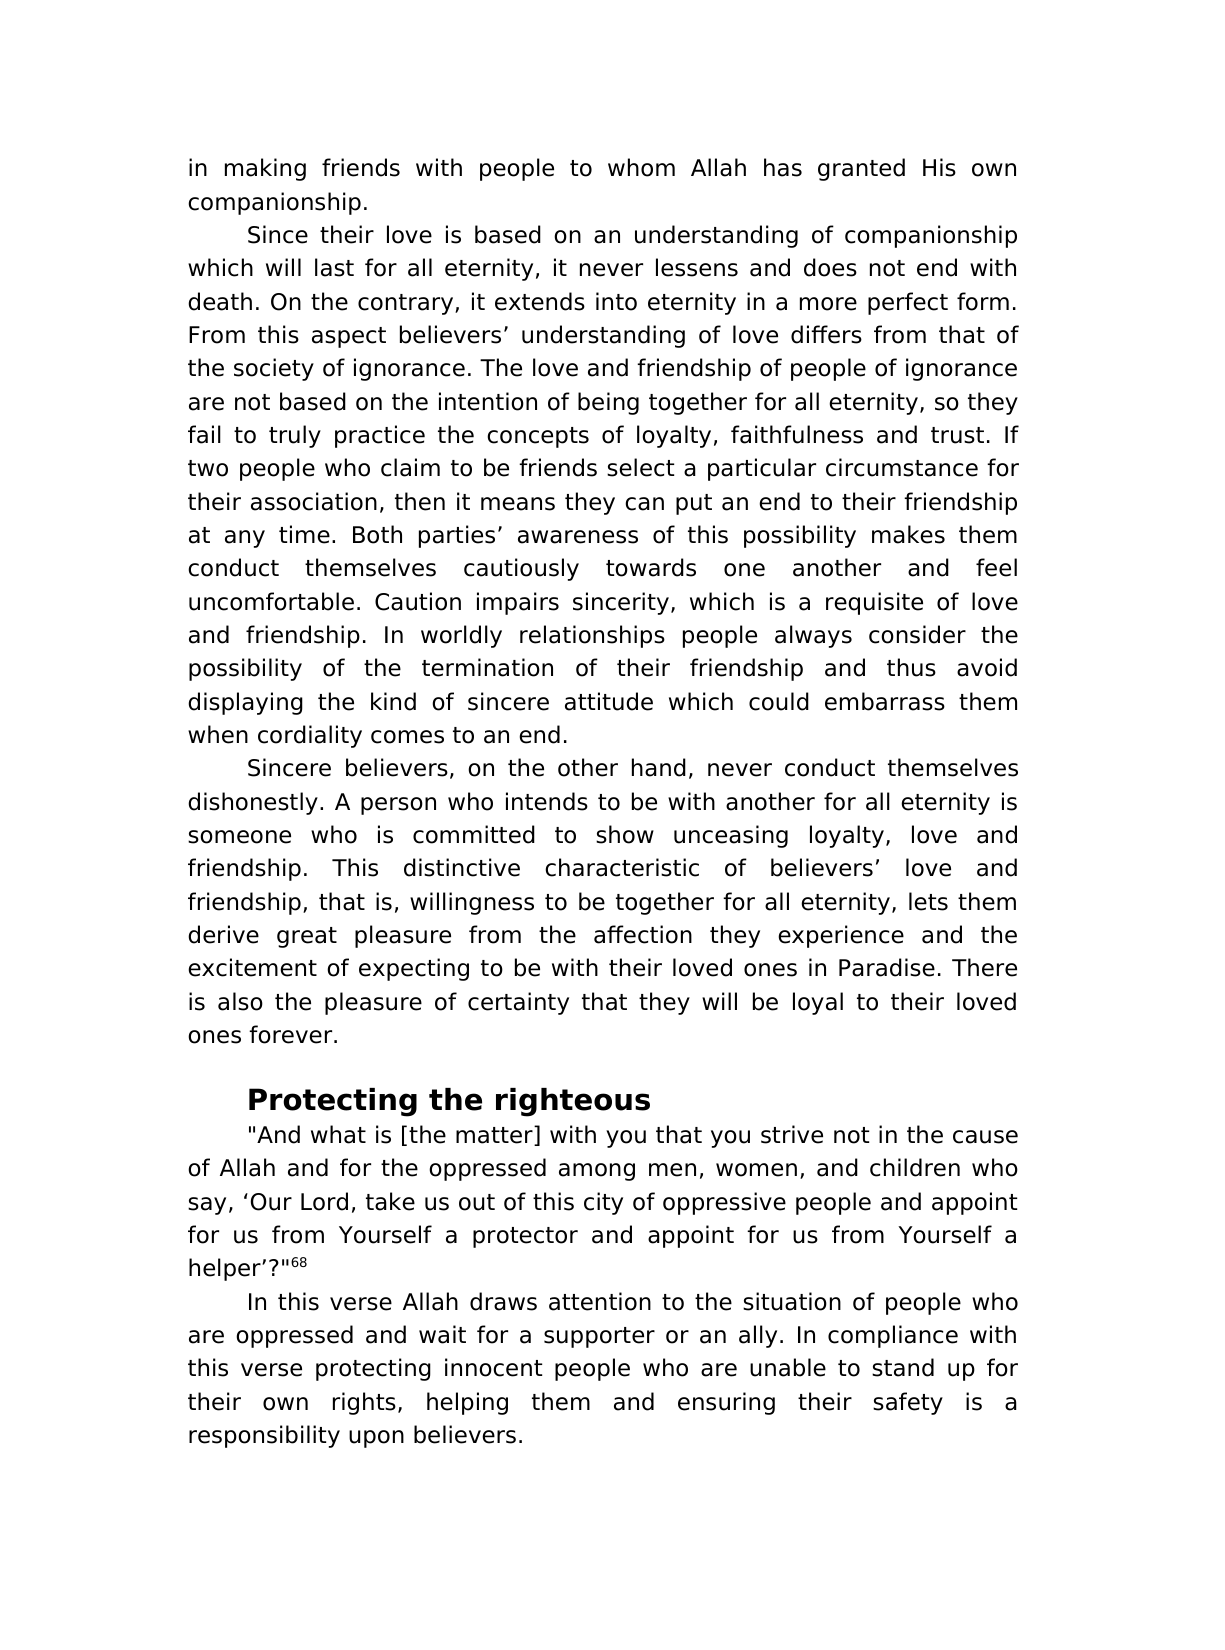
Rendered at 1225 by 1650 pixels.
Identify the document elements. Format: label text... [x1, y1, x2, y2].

text In this verse Allah draws attention to the situation of people who are oppressed and wait for a supporter or an ally. In compliance with this verse protecting innocent people who are unable to stand up for their own rights, helping them and ensuring their safety is a responsibility upon believers. [187, 1283, 1020, 1450]
text Sincere believers, on the other hand, never conduct themselves dishonestly. A person who intends to be with another for all eternity is someone who is committed to show unceasing loyalty, love and friendship. This distinctive characteristic of believers’ love and friendship, that is, willingness to be together for all eternity, lets them derive great pleasure from the affection they experience and the excitement of expecting to be with their loved ones in Paradise. There is also the pleasure of certainty that they will be loyal to their loved ones forever. [187, 750, 1020, 1050]
text "And what is [the matter] with you that you strive not in the cause of Allah and for the oppressed among men, women, and children who say, ‘Our Lord, take us out of this city of oppressive people and appoint for us from Yourself a protector and appoint for us from Yourself a helper’?"68 [187, 1117, 1020, 1283]
text Protecting the righteous [187, 1083, 1020, 1117]
text Since their love is based on an understanding of companionship which will last for all eternity, it never lessens and does not end with death. On the contrary, it extends into eternity in a more perfect form. From this aspect believers’ understanding of love differs from that of the society of ignorance. The love and friendship of people of ignorance are not based on the intention of being together for all eternity, so they fail to truly practice the concepts of loyalty, faithfulness and trust. If two people who claim to be friends select a particular circumstance for their association, then it means they can put an end to their friendship at any time. Both parties’ awareness of this possibility makes them conduct themselves cautiously towards one another and feel uncomfortable. Caution impairs sincerity, which is a requisite of love and friendship. In worldly relationships people always consider the possibility of the termination of their friendship and thus avoid displaying the kind of sincere attitude which could embarrass them when cordiality comes to an end. [187, 217, 1020, 750]
text in making friends with people to whom Allah has granted His own companionship. [187, 150, 1020, 217]
